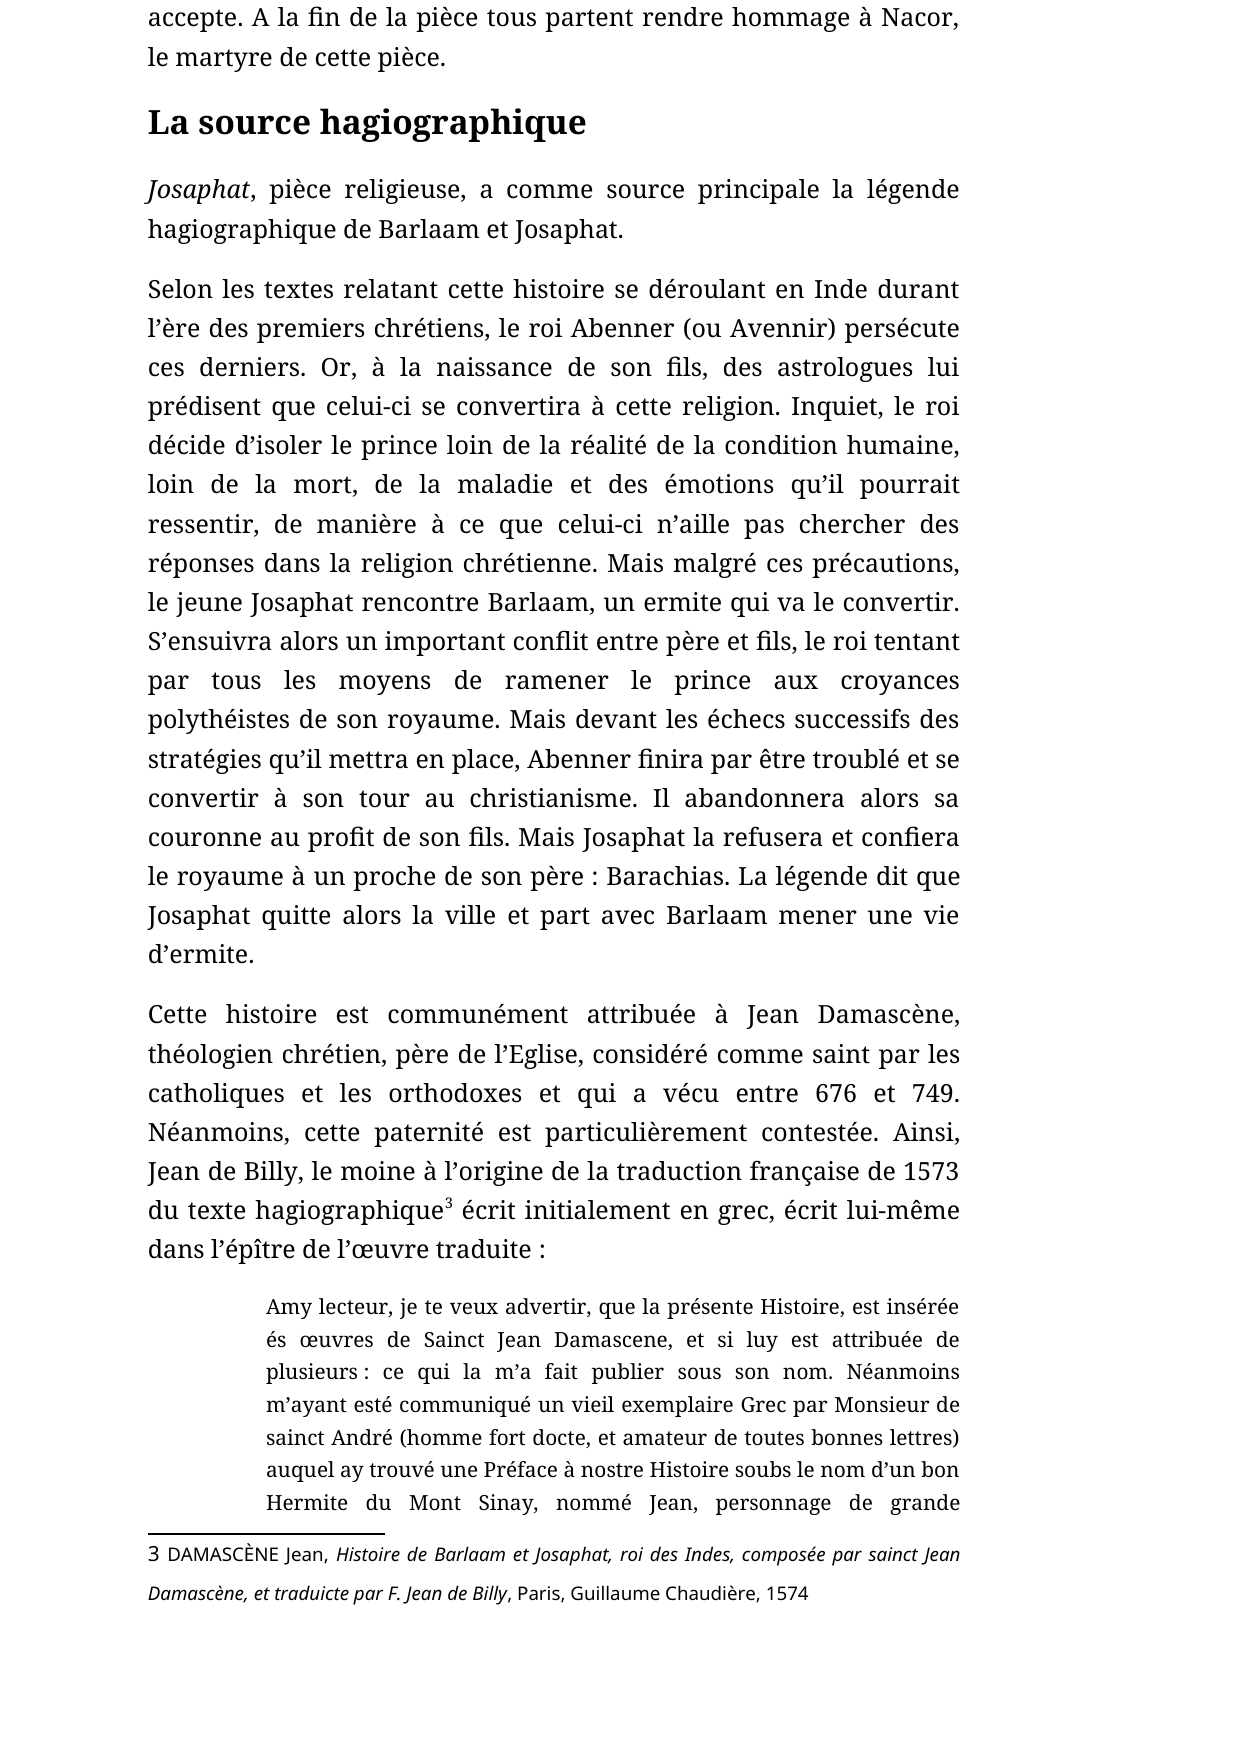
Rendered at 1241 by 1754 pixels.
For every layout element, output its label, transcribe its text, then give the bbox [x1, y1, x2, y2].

text DAMASCÈNE Jean, Histoire de Barlaam et Josaphat, roi des Indes, composée par sainct Jean Damascène, et traduicte par F. Jean de Billy, Paris, Guillaume Chaudière, 1574 [148, 1539, 961, 1606]
text Cette histoire est communément attribuée à Jean Damascène, théologien chrétien, père de l’Eglise, considéré comme saint par les catholiques et les orthodoxes et qui a vécu entre 676 et 749. Néanmoins, cette paternité est particulièrement contestée. Ainsi, Jean de Billy, le moine à l’origine de la traduction française de 1573 du texte hagiographique écrit initialement en grec, écrit lui-même dans l’épître de l’œuvre traduite : [148, 997, 961, 1266]
text Josaphat, pièce religieuse, a comme source principale la légende hagiographique de Barlaam et Josaphat. [148, 172, 961, 245]
text Amy lecteur, je te veux advertir, que la présente Histoire, est insérée és œuvres de Sainct Jean Damascene, et si luy est attribuée de plusieurs : ce qui la m’a fait publier sous son nom. Néanmoins m’ayant esté communiqué un vieil exemplaire Grec par Monsieur de sainct André (homme fort docte, et amateur de toutes bonnes lettres) auquel ay trouvé une Préface à nostre Histoire soubs le nom d’un bon Hermite du Mont Sinay, nommé Jean, personnage de grande [266, 1292, 961, 1516]
text Selon les textes relatant cette histoire se déroulant en Inde durant l’ère des premiers chrétiens, le roi Abenner (ou Avennir) persécute ces derniers. Or, à la naissance de son fils, des astrologues lui prédisent que celui-ci se convertira à cette religion. Inquiet, le roi décide d’isoler le prince loin de la réalité de la condition humaine, loin de la mort, de la maladie et des émotions qu’il pourrait ressentir, de manière à ce que celui-ci n’aille pas chercher des réponses dans la religion chrétienne. Mais malgré ces précautions, le jeune Josaphat rencontre Barlaam, un ermite qui va le convertir. S’ensuivra alors un important conflit entre père et fils, le roi tentant par tous les moyens de ramener le prince aux croyances polythéistes de son royaume. Mais devant les échecs successifs des stratégies qu’il mettra en place, Abenner finira par être troublé et se convertir à son tour au christianisme. Il abandonnera alors sa couronne au profit de son fils. Mais Josaphat la refusera et confiera le royaume à un proche de son père : Barachias. La légende dit que Josaphat quitte alors la ville et part avec Barlaam mener une vie d’ermite. [148, 271, 961, 971]
text accepte. A la fin de la pièce tous partent rendre hommage à Nacor, le martyre de cette pièce. [148, 0, 961, 73]
subtitle La source hagiographique [148, 99, 1092, 144]
